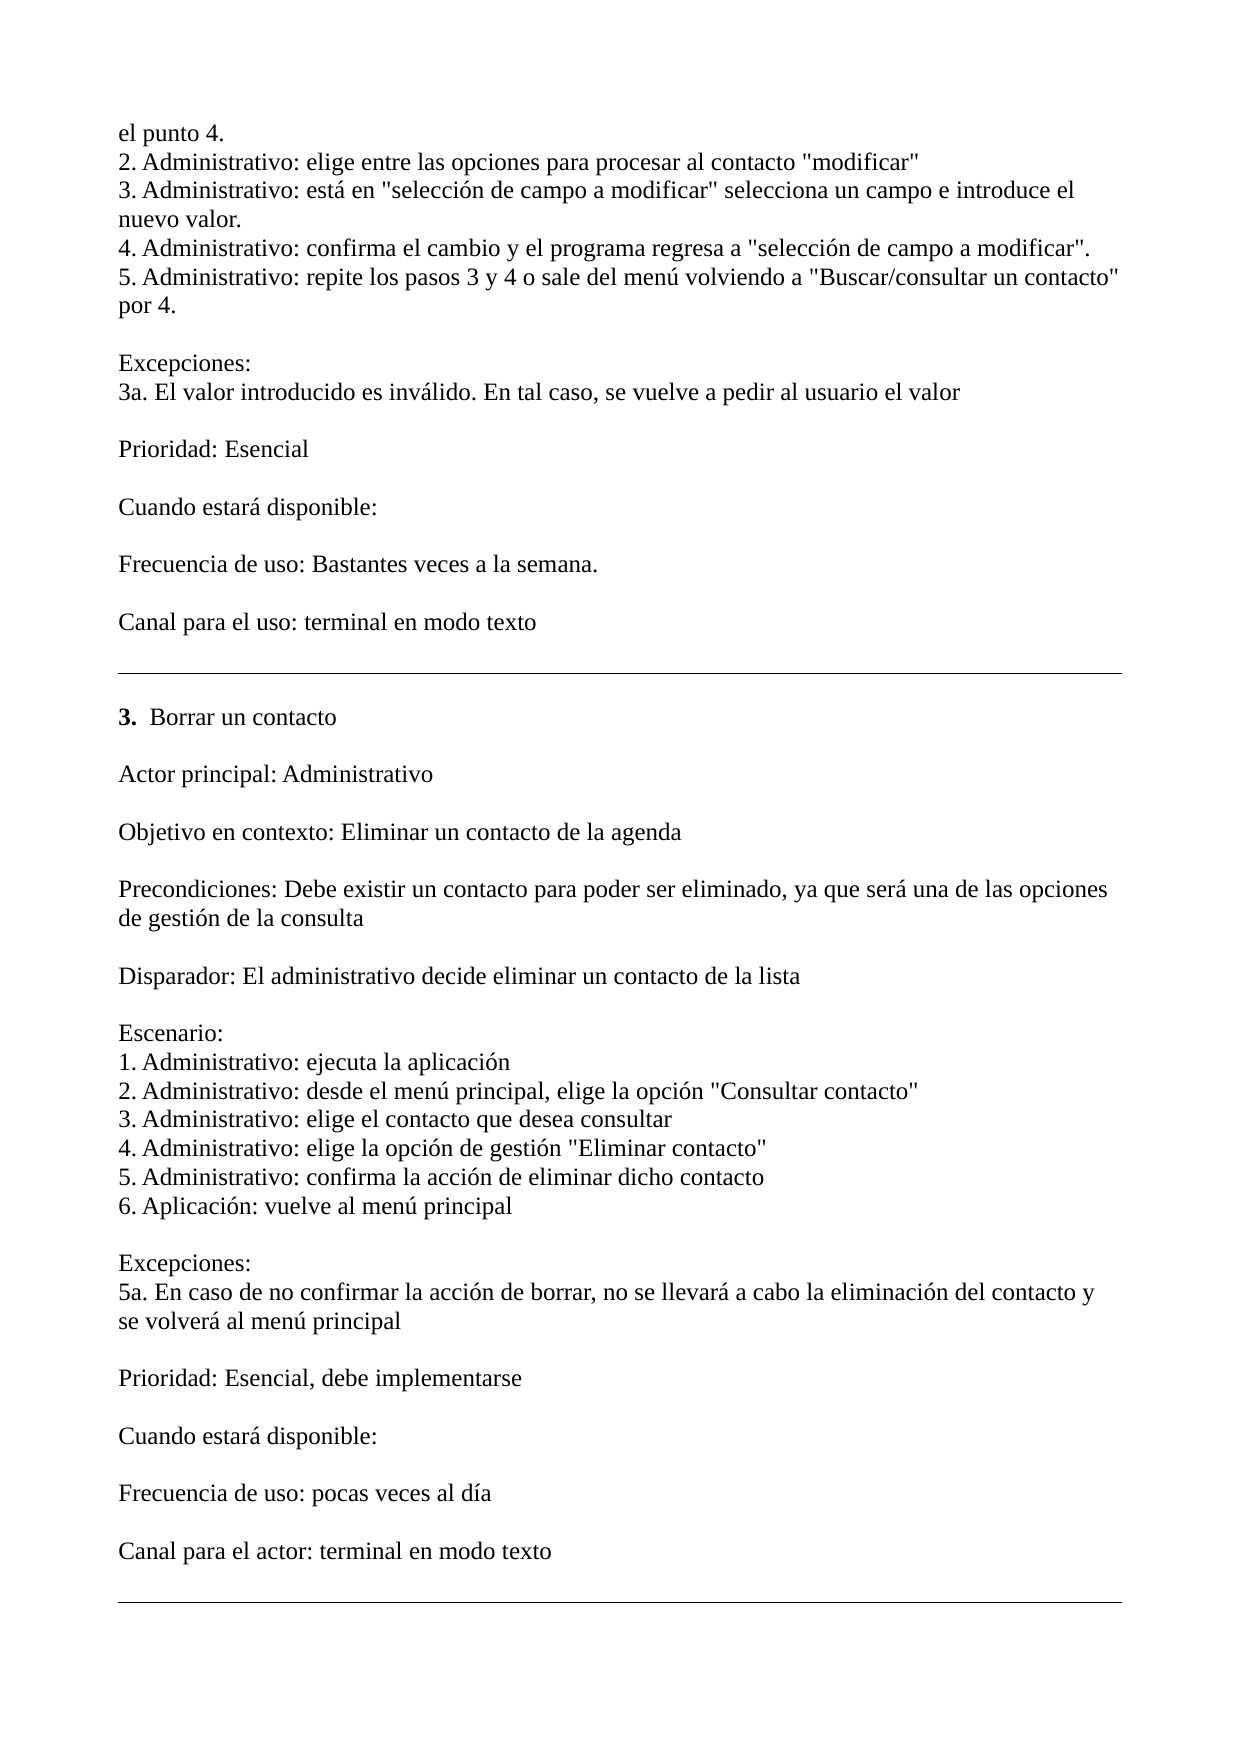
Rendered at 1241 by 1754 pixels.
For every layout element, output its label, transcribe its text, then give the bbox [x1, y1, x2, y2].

text 1. Administrativo: ejecuta la aplicación [118, 1047, 1122, 1076]
text Excepciones: [118, 348, 1122, 377]
text Cuando estará disponible: [118, 1421, 1122, 1449]
text Objetivo en contexto: Eliminar un contacto de la agenda [118, 817, 1122, 846]
text Prioridad: Esencial [118, 434, 1122, 463]
text 3a. El valor introducido es inválido. En tal caso, se vuelve a pedir al usuario el valor [118, 377, 1122, 406]
text 5a. En caso de no confirmar la acción de borrar, no se llevará a cabo la eliminación del contacto y se volverá al menú principal [118, 1277, 1122, 1334]
text 5. Administrativo: confirma la acción de eliminar dicho contacto [118, 1162, 1122, 1191]
text Actor principal: Administrativo [118, 759, 1122, 788]
text Escenario: [118, 1018, 1122, 1047]
text Cuando estará disponible: [118, 492, 1122, 521]
text Precondiciones: Debe existir un contacto para poder ser eliminado, ya que será una de las opciones de gestión de la consulta [118, 874, 1122, 932]
text Canal para el uso: terminal en modo texto [118, 607, 1122, 636]
text Frecuencia de uso: pocas veces al día [118, 1478, 1122, 1507]
text Disparador: El administrativo decide eliminar un contacto de la lista [118, 961, 1122, 989]
text Frecuencia de uso: Bastantes veces a la semana. [118, 549, 1122, 578]
text Prioridad: Esencial, debe implementarse [118, 1363, 1122, 1392]
text 3. Administrativo: elige el contacto que desea consultar [118, 1104, 1122, 1133]
text Canal para el actor: terminal en modo texto [118, 1536, 1122, 1564]
text 6. Aplicación: vuelve al menú principal [118, 1191, 1122, 1219]
text el punto 4. [118, 118, 1122, 147]
text 3. Administrativo: está en "selección de campo a modificar" selecciona un campo e introduce el nuevo valor. [118, 176, 1122, 233]
text 4. Administrativo: confirma el cambio y el programa regresa a "selección de campo a modificar". [118, 233, 1122, 262]
text 3. Borrar un contacto [118, 702, 1122, 731]
text 4. Administrativo: elige la opción de gestión "Eliminar contacto" [118, 1133, 1122, 1162]
text Excepciones: [118, 1248, 1122, 1277]
text 5. Administrativo: repite los pasos 3 y 4 o sale del menú volviendo a "Buscar/consultar un contacto" por 4. [118, 262, 1122, 319]
text 2. Administrativo: desde el menú principal, elige la opción "Consultar contacto" [118, 1076, 1122, 1104]
text 2. Administrativo: elige entre las opciones para procesar al contacto "modificar" [118, 147, 1122, 176]
